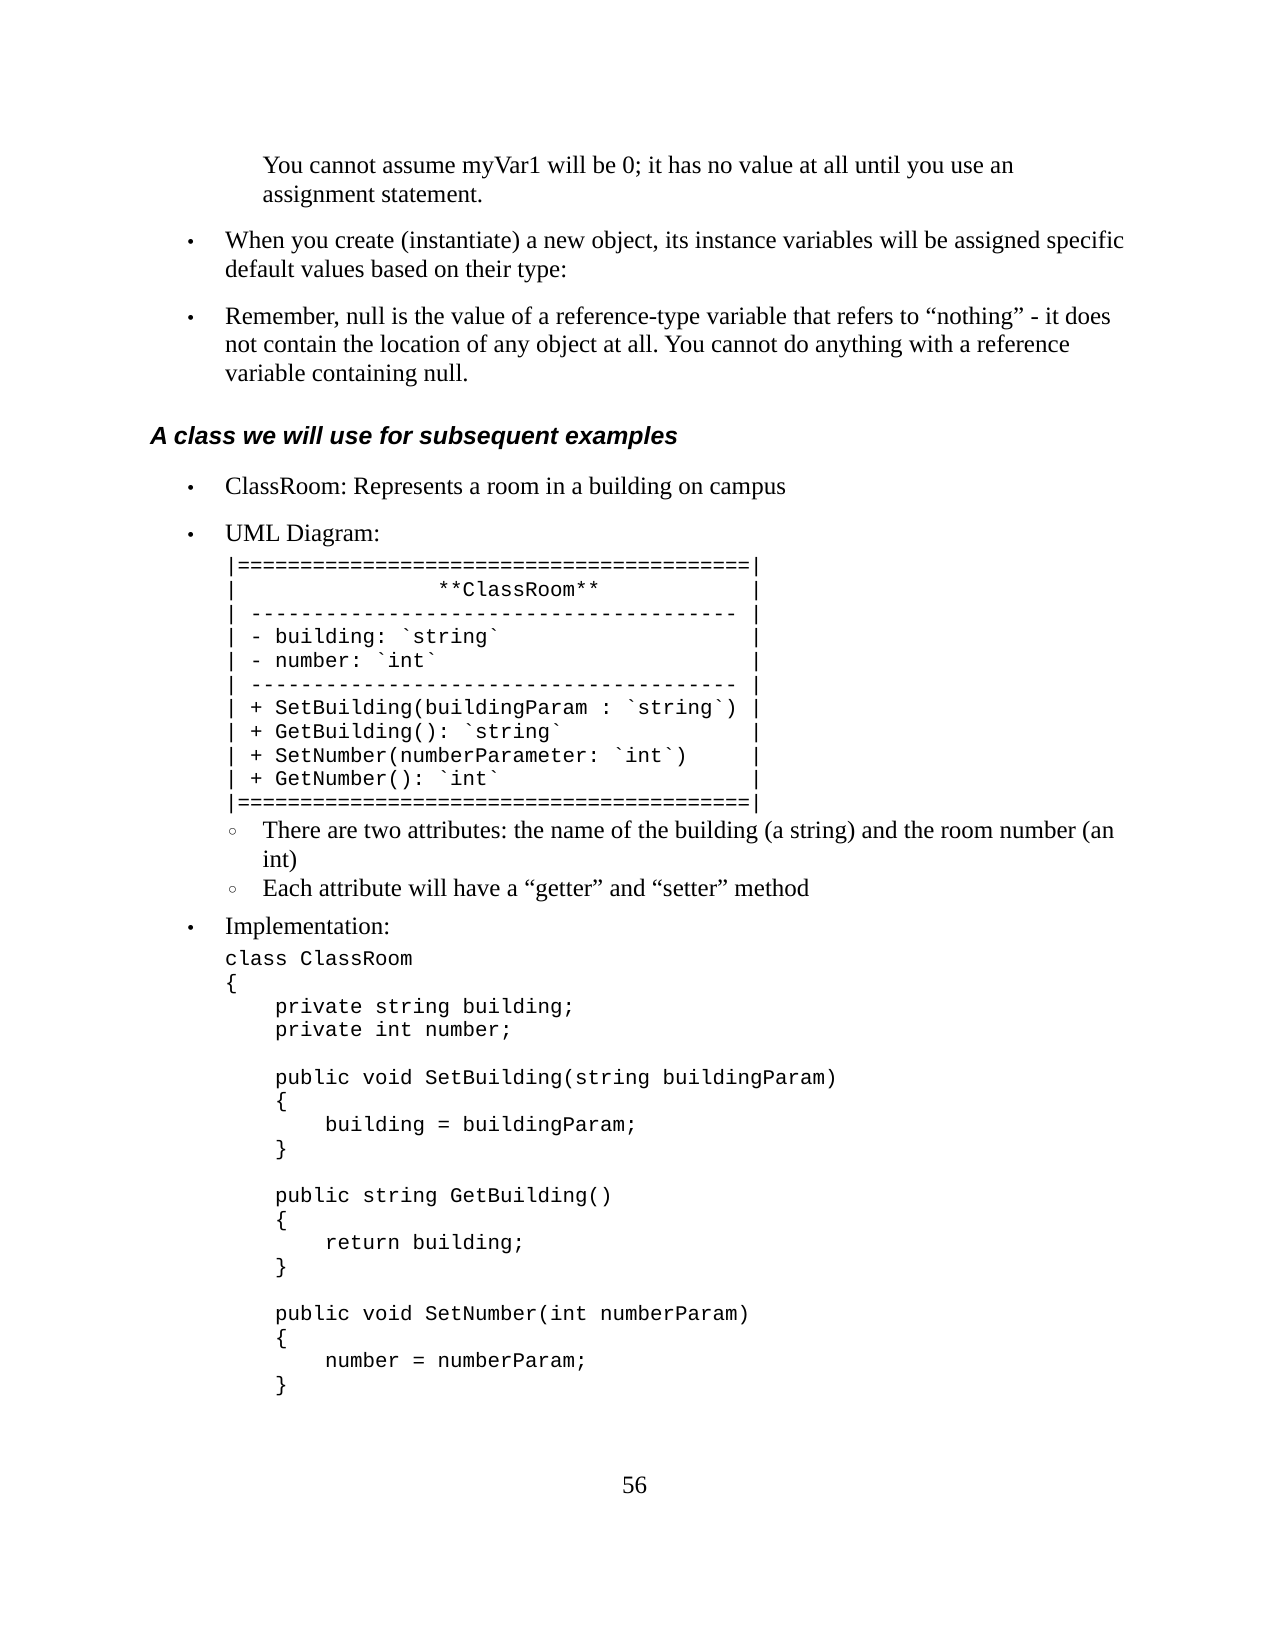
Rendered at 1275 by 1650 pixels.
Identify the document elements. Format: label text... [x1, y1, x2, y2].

list { [187, 1090, 1125, 1114]
list | **ClassRoom** | [187, 579, 1125, 603]
list return building; [187, 1232, 1125, 1256]
subtitle A class we will use for subsequent examples [150, 421, 1125, 449]
list You cannot assume myVar1 will be 0; it has no value at all until you use an assignment statement. [225, 150, 1125, 207]
list public void SetBuilding(string buildingParam) [187, 1067, 1125, 1090]
list | - building: `string` | [187, 626, 1125, 650]
list { [187, 1327, 1125, 1350]
list private string building; [187, 996, 1125, 1019]
list | + SetNumber(numberParameter: `int`) | [187, 744, 1125, 768]
list building = buildingParam; [187, 1114, 1125, 1138]
list Remember, null is the value of a reference-type variable that refers to “nothing” - it does not contain the location of any object at all. You cannot do anything with a reference variable containing null. [187, 301, 1125, 387]
list | + GetBuilding(): `string` | [187, 721, 1125, 744]
list public void SetNumber(int numberParam) [187, 1303, 1125, 1327]
list | --------------------------------------- | [187, 603, 1125, 626]
list } [187, 1138, 1125, 1161]
list | + SetBuilding(buildingParam : `string`) | [187, 697, 1125, 721]
list { [187, 972, 1125, 996]
list Each attribute will have a “getter” and “setter” method [225, 873, 1125, 902]
list number = numberParam; [187, 1350, 1125, 1374]
list Implementation: [187, 911, 1125, 939]
list } [187, 1256, 1125, 1279]
list There are two attributes: the name of the building (a string) and the room number (an int) [225, 816, 1125, 873]
list { [187, 1208, 1125, 1232]
list | - number: `int` | [187, 650, 1125, 674]
list |=========================================| [187, 792, 1125, 816]
list private int number; [187, 1019, 1125, 1043]
list | --------------------------------------- | [187, 674, 1125, 697]
list public string GetBuilding() [187, 1185, 1125, 1208]
list |=========================================| [187, 555, 1125, 579]
list class ClassRoom [187, 948, 1125, 972]
list | + GetNumber(): `int` | [187, 768, 1125, 792]
list } [187, 1374, 1125, 1398]
list UML Diagram: [187, 518, 1125, 546]
list ClassRoom: Represents a room in a building on campus [187, 471, 1125, 500]
list When you create (instantiate) a new object, its instance variables will be assigned specific default values based on their type: [187, 225, 1125, 283]
